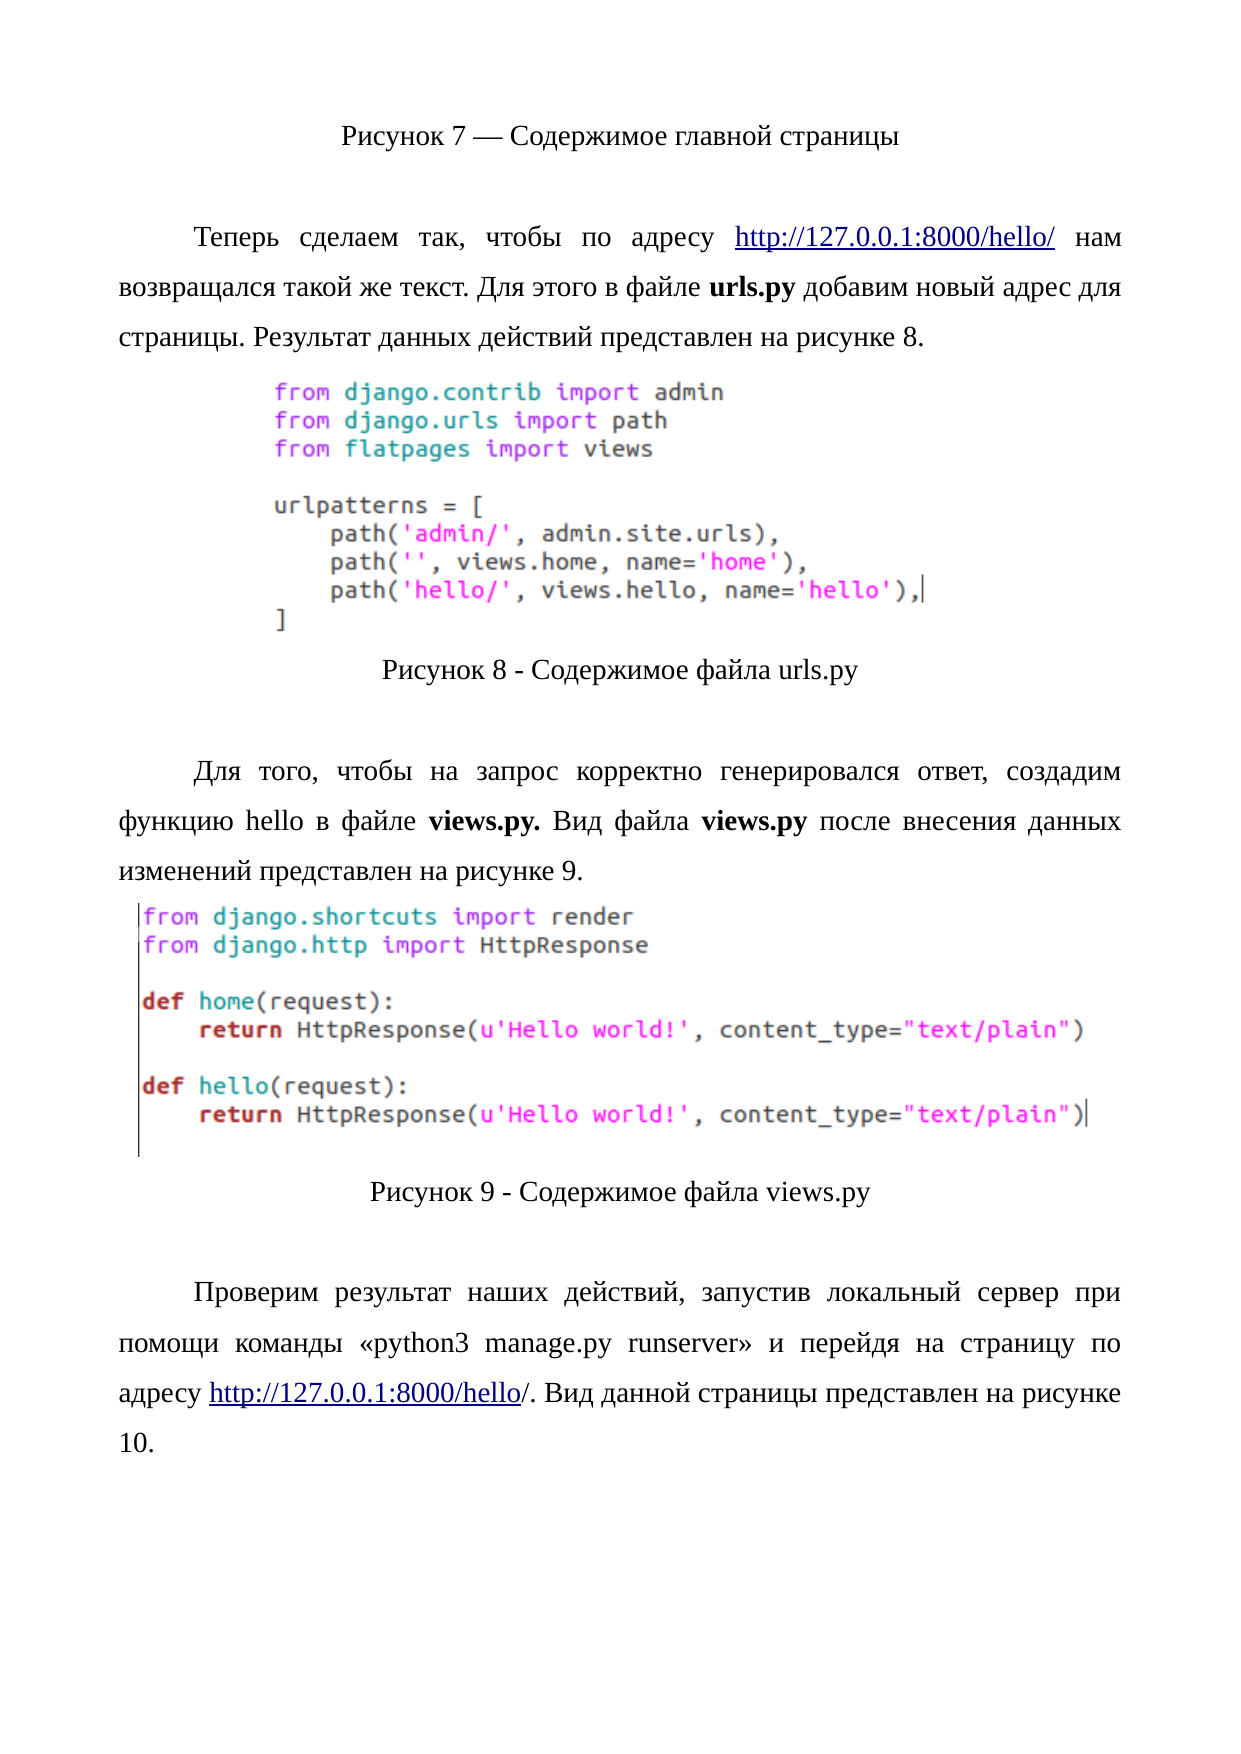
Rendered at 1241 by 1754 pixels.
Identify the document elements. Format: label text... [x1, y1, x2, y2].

picture [271, 370, 969, 636]
text Рисунок 7 — Содержимое главной страницы [118, 118, 1122, 152]
text Проверим результат наших действий, запустив локальный сервер при помощи команды «python3 manage.py runserver» и перейдя на страницу по адресу http://127.0.0.1:8000/hello/. Вид данной страницы представлен на рисунке 10. [118, 1274, 1122, 1459]
text Рисунок 8 - Содержимое файла urls.py [118, 370, 1122, 686]
text Рисунок 9 - Содержимое файла views.py [118, 904, 1122, 1207]
text Для того, чтобы на запрос корректно генерировался ответ, создадим функцию hello в файле views.py. Вид файла views.py после внесения данных изменений представлен на рисунке 9. [118, 753, 1122, 887]
text Теперь сделаем так, чтобы по адресу http://127.0.0.1:8000/hello/ нам возвращался такой же текст. Для этого в файле urls.py добавим новый адрес для страницы. Результат данных действий представлен на рисунке 8. [118, 219, 1122, 353]
picture [138, 903, 1103, 1157]
